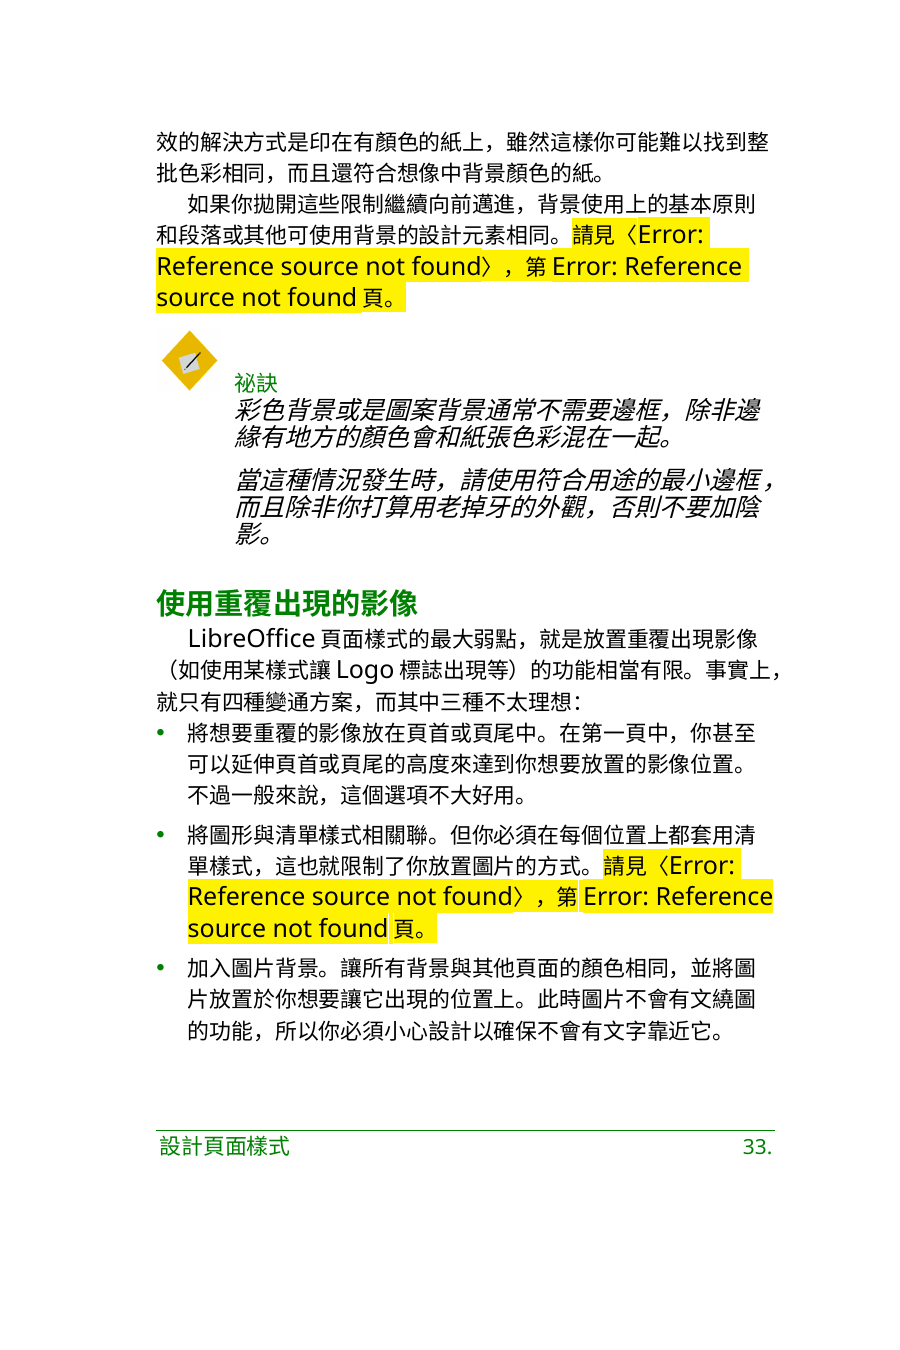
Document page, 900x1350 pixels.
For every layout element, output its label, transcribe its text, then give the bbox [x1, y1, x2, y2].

text 效的解決方式是印在有顏色的紙上，雖然這樣你可能難以找到整批色彩相同，而且還符合想像中背景顏色的紙。 [156, 125, 775, 187]
text 如果你拋開這些限制繼續向前邁進，背景使用上的基本原則和段落或其他可使用背景的設計元素相同。請見〈錯誤：找不到參照來源〉，第錯誤：找不到參照來源頁。 [156, 187, 775, 312]
list 加入圖片背景。讓所有背景與其他頁面的顏色相同，並將圖片放置於你想要讓它出現的位置上。此時圖片不會有文繞圖的功能，所以你必須小心設計以確保不會有文字靠近它。 [156, 952, 775, 1045]
text 當這種情況發生時，請使用符合用途的最小邊框，而且除非你打算用老掉牙的外觀，否則不要加陰影。 [234, 468, 775, 549]
text 彩色背景或是圖案背景通常不需要邊框，除非邊緣有地方的顏色會和紙張色彩混在一起。 [234, 398, 775, 452]
subtitle 使用重覆出現的影像 [156, 580, 775, 622]
text LibreOffice頁面樣式的最大弱點，就是放置重覆出現影像（如使用某樣式讓Logo標誌出現等）的功能相當有限。事實上，就只有四種變通方案，而其中三種不太理想： [156, 622, 775, 716]
list 將圖形與清單樣式相關聯。但你必須在每個位置上都套用清單樣式，這也就限制了你放置圖片的方式。請見〈錯誤：找不到參照來源〉，第錯誤：找不到參照來源頁。 [156, 818, 775, 943]
list 祕訣 [156, 328, 775, 398]
picture [157, 329, 220, 392]
list 將想要重覆的影像放在頁首或頁尾中。在第一頁中，你甚至可以延伸頁首或頁尾的高度來達到你想要放置的影像位置。不過一般來說，這個選項不大好用。 [156, 716, 775, 810]
